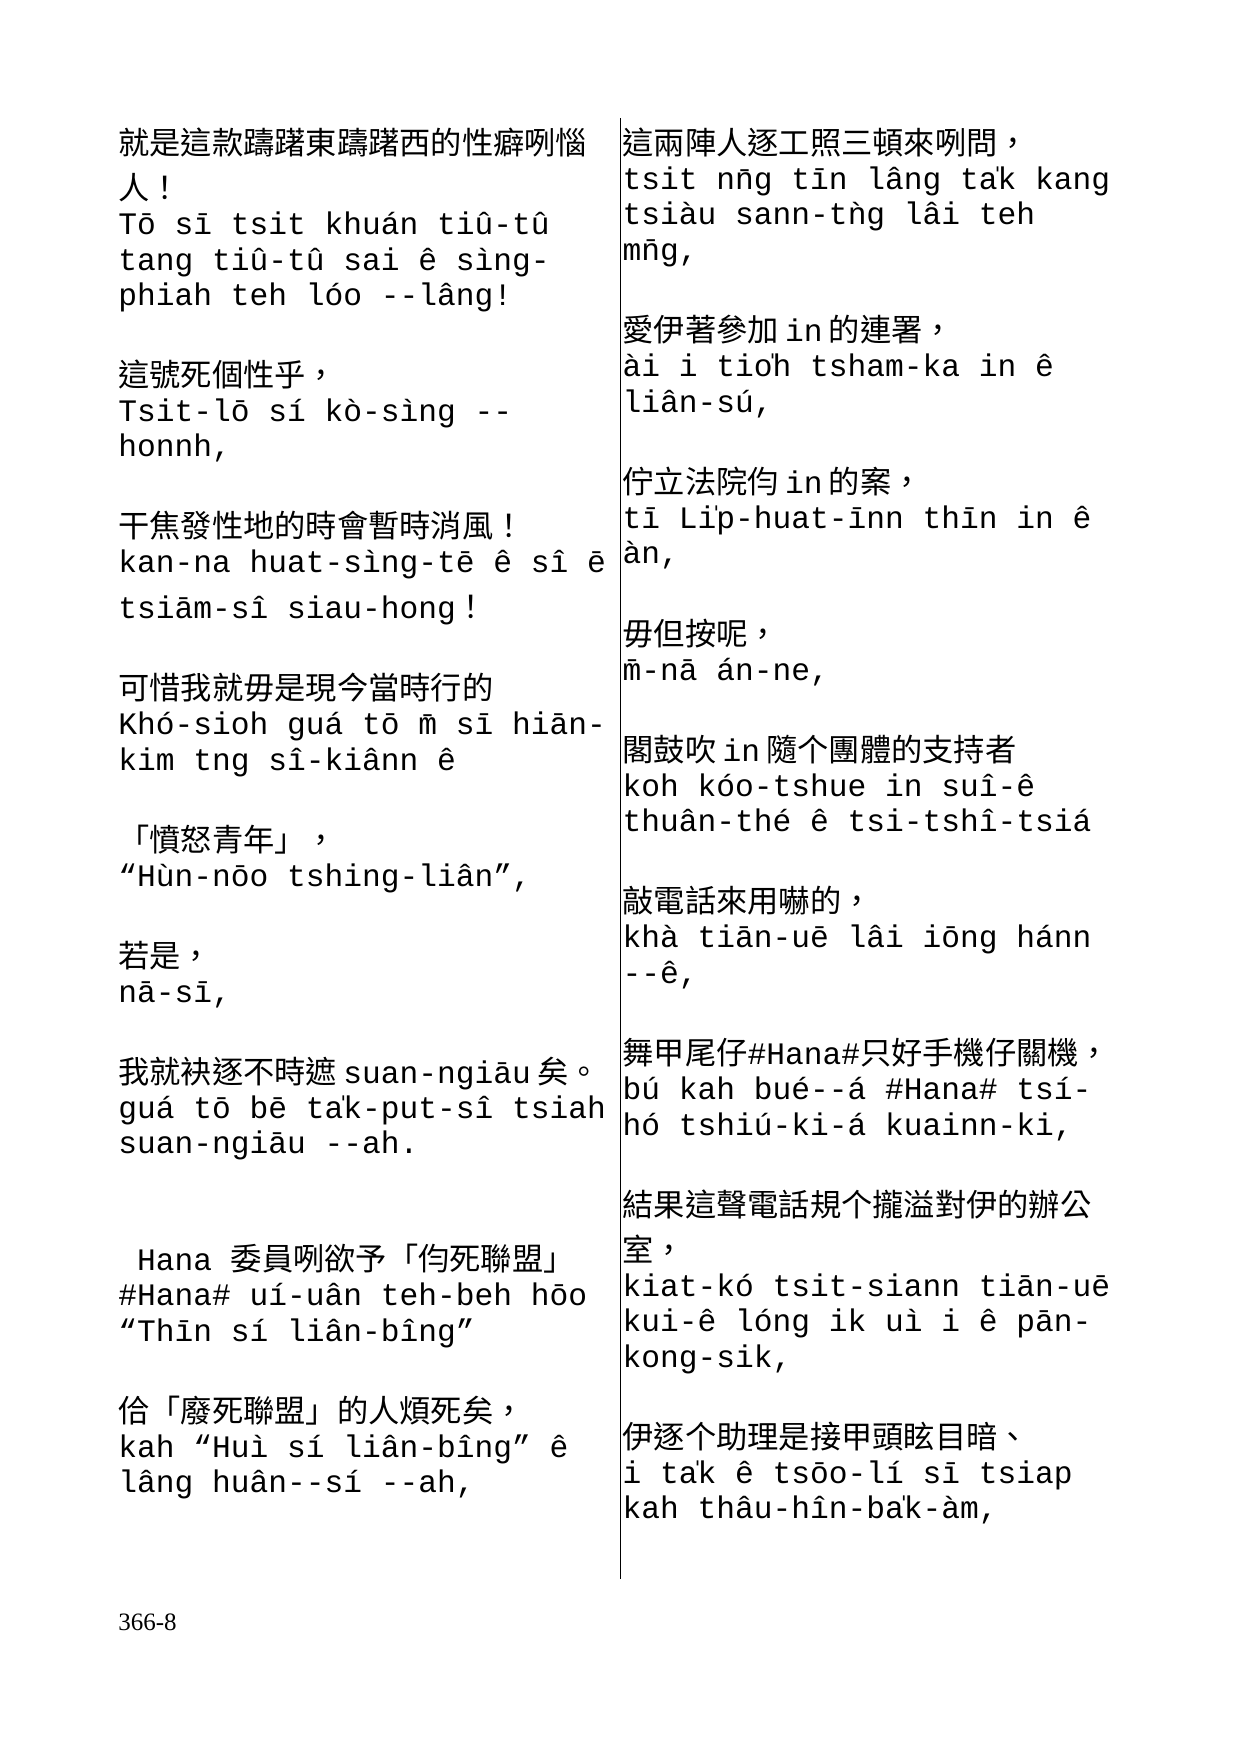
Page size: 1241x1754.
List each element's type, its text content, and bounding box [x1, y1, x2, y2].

text guá tō bē ta̍k-put-sî tsiah suan-ngiāu --ah. [118, 1092, 618, 1163]
text koh kóo-tshue in suî-ê thuân-thé ê tsi-tshî-tsiá [622, 770, 1122, 841]
text “Hùn-nōo tshing-liân”, [118, 860, 618, 895]
text kan-na huat-sìng-tē ê sî ē tsiām-sî siau-hong！ [118, 547, 618, 628]
text #Hana# uí-uân teh-beh hōo “Thīn sí liân-bîng” [118, 1280, 618, 1351]
text 這兩陣人逐工照三頓來咧問， [622, 118, 1122, 163]
text tī Li̍p-huat-īnn thīn in ê àn, [622, 502, 1122, 573]
text 就是這款躊躇東躊躇西的性癖咧惱人！ [118, 118, 618, 208]
text Khó-sioh guá tō m̄ sī hiān-kim tng sî-kiânn ê [118, 708, 618, 779]
text Tō sī tsit khuán tiû-tû tang tiû-tû sai ê sìng-phiah teh lóo --lâng! [118, 208, 618, 315]
text nā-sī, [118, 976, 618, 1011]
text 舞甲尾仔#Hana#只好手機仔關機， [622, 1028, 1122, 1074]
text i ta̍k ê tsōo-lí sī tsiap kah thâu-hîn-ba̍k-àm, [622, 1457, 1122, 1528]
text 干焦發性地的時會暫時消風！ [118, 502, 618, 547]
text 我就袂逐不時遮suan-ngiāu矣。 [118, 1047, 618, 1092]
text 敲電話來用嚇的， [622, 877, 1122, 922]
text 毋但按呢， [622, 609, 1122, 654]
text 閣鼓吹in隨个團體的支持者 [622, 725, 1122, 770]
text 伊逐个助理是接甲頭眩目暗、 [622, 1412, 1122, 1457]
text kah “Huì sí liân-bîng” ê lâng huân--sí --ah, [118, 1431, 618, 1502]
text m̄-nā án-ne, [622, 654, 1122, 689]
text Tsit-lō sí kò-sìng --honnh, [118, 395, 618, 466]
text tsit nn̄g tīn lâng ta̍k kang tsiàu sann-tǹg lâi teh mn̄g, [622, 163, 1122, 269]
text 佇立法院伨in的案， [622, 457, 1122, 502]
text 結果這聲電話規个攏溢對伊的辦公室， [622, 1180, 1122, 1270]
text 可惜我就毋是現今當時行的 [118, 663, 618, 708]
text bú kah bué--á #Hana# tsí-hó tshiú-ki-á kuainn-ki, [622, 1074, 1122, 1144]
text ài i tio̍h tsham-ka in ê liân-sú, [622, 351, 1122, 421]
text 這號死個性乎， [118, 350, 618, 395]
text 若是， [118, 931, 618, 976]
text 佮「廢死聯盟」的人煩死矣， [118, 1386, 618, 1431]
text kiat-kó tsit-siann tiān-uē kui-ê lóng ik uì i ê pān-kong-sik, [622, 1270, 1122, 1377]
text Hana 委員咧欲予「伨死聯盟」 [118, 1234, 618, 1280]
text khà tiān-uē lâi iōng hánn --ê, [622, 922, 1122, 993]
text 愛伊著參加in的連署， [622, 305, 1122, 351]
text 「憤怒青年」， [118, 815, 618, 860]
